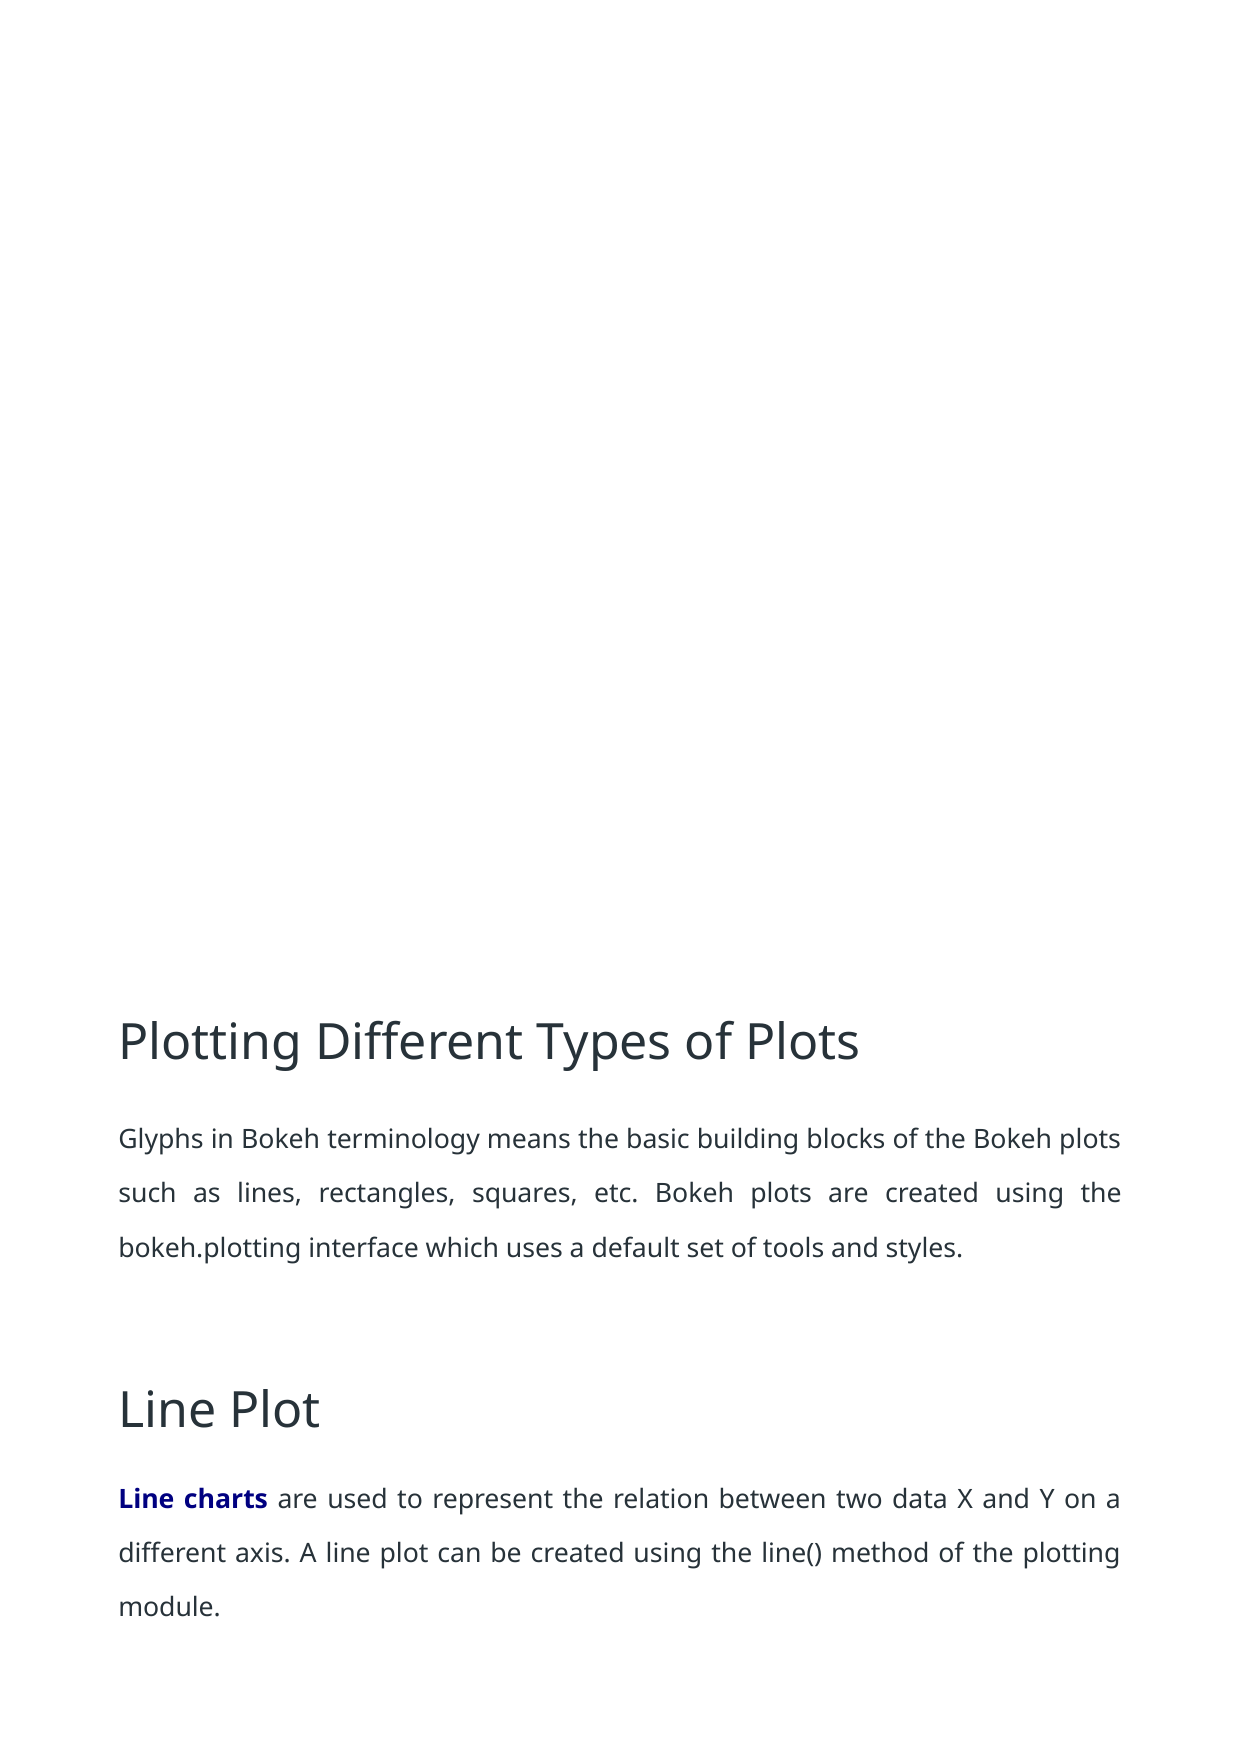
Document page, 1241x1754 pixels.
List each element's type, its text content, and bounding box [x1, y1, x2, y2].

text Line charts are used to represent the relation between two data X and Y on a different axis. A line plot can be created using the line() method of the plotting module. [118, 1480, 1122, 1624]
subtitle Line Plot [118, 1374, 1122, 1443]
subtitle Plotting Different Types of Plots [118, 1006, 1122, 1074]
text Glyphs in Bokeh terminology means the basic building blocks of the Bokeh plots such as lines, rectangles, squares, etc. Bokeh plots are created using the bokeh.plotting interface which uses a default set of tools and styles. [118, 1120, 1122, 1265]
